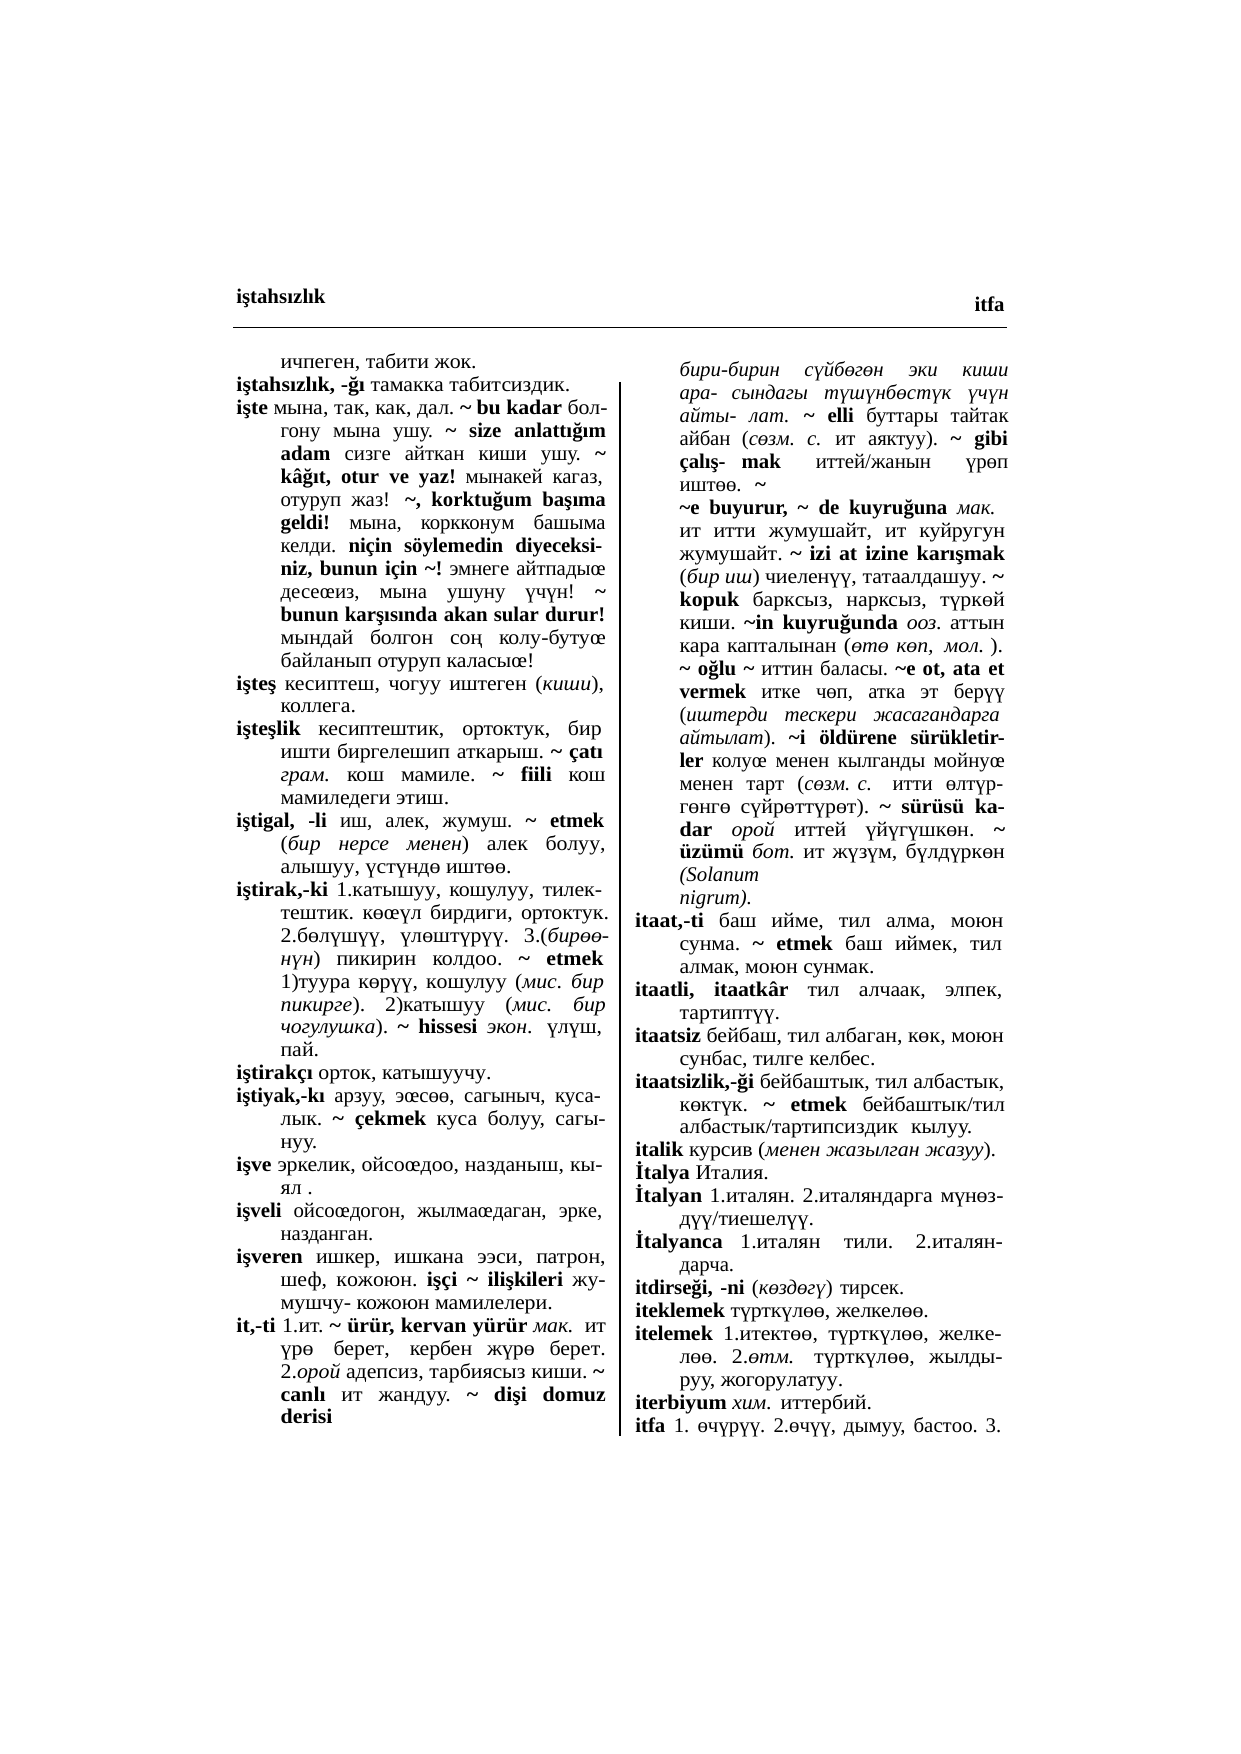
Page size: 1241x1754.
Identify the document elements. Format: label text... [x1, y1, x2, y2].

text грам. кош мамиле. ~ fiili кош мамиледеги этиш. [280, 763, 605, 809]
text дарча. [679, 1253, 737, 1276]
text işte мына, так, как, дал. ~ bu kadar бол- [236, 396, 609, 419]
text гөнгө сүйрөттүрөт). ~ sürüsü ka- dar орой иттей үйүгүшкөн. ~ üzümü бот. ит жүзүм, бүлдүркөн [679, 795, 1005, 863]
text ичпеген, табити жок. [280, 349, 477, 373]
text itaat,-ti баш ийме, тил алма, моюн сунма. ~ etmek баш иймек, тил [635, 909, 1005, 955]
text iteklemek түрткүлөө, желкелөө. [635, 1299, 1065, 1322]
text işve эркелик, ойсоœдоо, назданыш, кы- [236, 1153, 609, 1176]
text İtalyan 1.италян. 2.италяндарга мүнөз- дүү/тиешелүү. [635, 1184, 1004, 1230]
text көктүк. ~ etmek бейбаштык/тил албастык/тартипсиздик кылуу. [679, 1093, 1004, 1138]
text itfa [913, 292, 1065, 316]
text (Solanum nigrum). [679, 863, 837, 909]
text мындай болгон соң колу-бутуœ байланып отуруп каласыœ! [280, 626, 606, 672]
text ~e buyurur, ~ de kuyruğuna мак. [679, 496, 999, 519]
text пай. [280, 1038, 319, 1061]
text it,-ti 1.ит. ~ ürür, kervan yürür мак. ит үрө берет, кербен жүрө берет. 2.орой адепсиз, тарбиясыз киши. ~ [236, 1314, 606, 1383]
text ~ oğlu ~ иттин баласы. ~e ot, ata et vermek итке чөп, атка эт берүү (иштерди тескери жасагандарга [679, 657, 1004, 726]
text тештик. көœүл бирдиги, ортоктук. 2.бөлүшүү, үлөштүрүү. 3.(бирөө- нүн) пикирин колдоо. ~ etmek [280, 901, 609, 970]
text iştahsızlık, -ğı тамакка табитсиздик. [236, 373, 609, 396]
text işteşlik кесиптештик, ортоктук, бир ишти биргелешип аткарыш. ~ çatı [236, 717, 606, 763]
text itaatli, itaatkâr тил алчаак, элпек, тартиптүү. [635, 978, 1004, 1024]
text iterbiyum хим. иттербий. [635, 1391, 1065, 1414]
text алмак, моюн сунмак. [679, 955, 875, 978]
text (бир нерсе менен) алек болуу, алышуу, үстүндө иштөө. [280, 832, 606, 878]
text İtalya Италия. [635, 1161, 1065, 1184]
text коллега. [280, 694, 358, 717]
text бири-бирин сүйбөгөн эки киши ара- сындагы түшүнбөстүк үчүн айты- лат. ~ elli буттары тайтак айбан (сөзм. с. ит аяктуу). ~ gibi çalış- mak иттей/жанын үрөп иштөө. ~ [679, 357, 1008, 496]
text ит итти жумушайт, ит куйругун жумушайт. ~ izi at izine karışmak (бир иш) чиеленүү, татаалдашуу. ~ [679, 519, 1005, 588]
text отуруп жаз! ~, korktuğum başıma geldi! мына, коркконум башыма келди. niçin söylemedin diyeceksi- [280, 488, 606, 557]
text руу, жогорулатуу. [679, 1368, 848, 1391]
text 1)туура көрүү, кошулуу (мис. бир пикирге). 2)катышуу (мис. бир чогулушка). ~ hissesi экон. үлүш, [280, 970, 606, 1038]
text itaatsiz бейбаш, тил албаган, көк, моюн сунбас, тилге келбес. [635, 1024, 1005, 1070]
text iştahsızlık [236, 284, 326, 308]
text сanlı ит жандуу. ~ dişi domuz derisi [280, 1383, 606, 1428]
text ял . [280, 1176, 313, 1199]
text kopuk барксыз, нарксыз, түркөй киши. ~in kuyruğunda ооз. аттын кара капталынан (өтө көп, мол. ). [679, 588, 1004, 657]
text itaatsizlik,-ği бейбаштык, тил албастык, [635, 1070, 1065, 1093]
text лык. ~ çekmek куса болуу, сагы- нуу. [280, 1107, 606, 1153]
text гону мына ушу. ~ size anlattığım adam сизге айткан киши ушу. ~ kâğıt, otur ve yaz! мынакей кагаз, [280, 419, 606, 488]
text İtalyanca 1.италян тили. 2.италян- [635, 1230, 1065, 1253]
text itfa 1. өчүрүү. 2.өчүү, дымуу, бастоо. 3. [635, 1414, 1065, 1437]
text işteş кесиптеш, чогуу иштеген (киши), [236, 672, 609, 694]
text italik курсив (менен жазылган жазуу). [635, 1138, 1065, 1161]
text iştiyak,-kı арзуу, эœсөө, сагыныч, куса- [236, 1084, 609, 1107]
text itelemek 1.итектөө, түрткүлөө, желке- лөө. 2.өтм. түрткүлөө, жылды- [635, 1322, 1005, 1368]
text айтылат). ~i öldürene sürükletir- ler колуœ менен кылганды мойнуœ менен тарт (сөзм. с. итти өлтүр- [679, 726, 1005, 794]
text niz, bunun için ~! эмнеге айтпадыœ десеœиз, мына ушуну үчүн! ~ bunun karşısında akan sular durur! [280, 557, 606, 626]
text iştirakçı орток, катышуучу. [236, 1061, 609, 1084]
text itdirseği, -ni (көздөгү) тирсек. [635, 1276, 1065, 1299]
text iştigal, -li иш, алек, жумуш. ~ etmek [236, 809, 609, 832]
text işveli ойсоœдогон, жылмаœдаган, эрке, назданган. [236, 1199, 606, 1245]
text iştirak,-ki 1.катышуу, кошулуу, тилек- [236, 878, 609, 901]
text işveren ишкер, ишкана ээси, патрон, шеф, кожоюн. işçi ~ ilişkileri жу- мушчу- кожоюн мамилелери. [236, 1245, 606, 1314]
